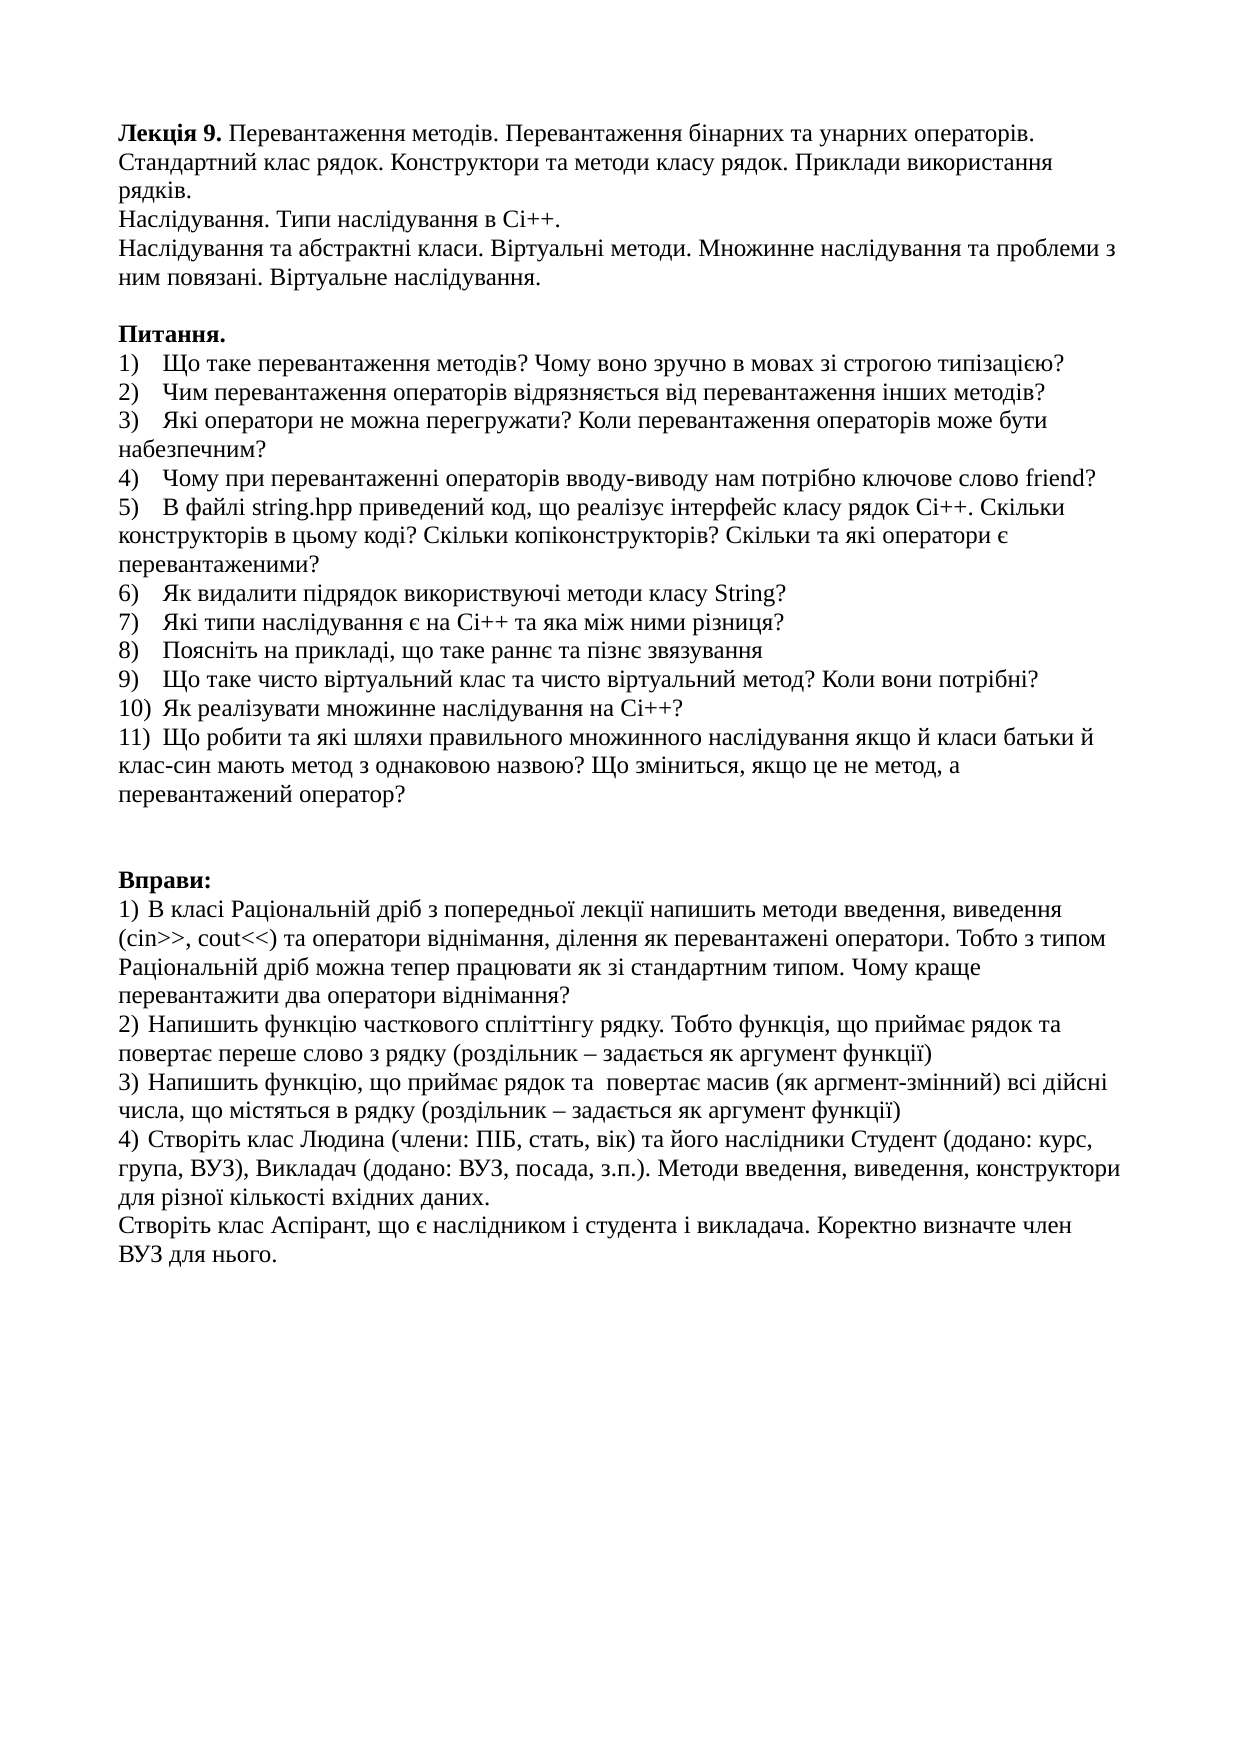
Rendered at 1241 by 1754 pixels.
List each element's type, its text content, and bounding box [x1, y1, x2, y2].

list Чому при перевантаженні операторів вводу-виводу нам потрібно ключове слово friend? [118, 463, 1122, 492]
list Вправи: [118, 866, 1122, 894]
text Наслідування. Типи наслідування в Сі++. [118, 204, 1122, 233]
list Як реалізувати множинне наслідування на Сі++? [118, 693, 1122, 722]
list Створіть клас Аспірант, що є наслідником і студента і викладача. Коректно визначте член ВУЗ для нього. [118, 1211, 1122, 1268]
list Що таке перевантаження методів? Чому воно зручно в мовах зі строгою типізацією? [118, 348, 1122, 377]
list Чим перевантаження операторів відрязняється від перевантаження інших методів? [118, 377, 1122, 406]
text Стандартний клас рядок. Конструктори та методи класу рядок. Приклади використання рядків. [118, 147, 1122, 204]
list В класі Раціональній дріб з попередньої лекції напишить методи введення, виведення (cin>>, cout<<) та оператори віднімання, ділення як перевантажені оператори. Тобто з типом Раціональній дріб можна тепер працювати як зі стандартним типом. Чому краще перевантажити два оператори віднімання? [118, 894, 1122, 1009]
list Які типи наслідування є на Сі++ та яка між ними різниця? [118, 607, 1122, 636]
text Наслідування та абстрактні класи. Віртуальні методи. Множинне наслідування та проблеми з ним повязані. Віртуальне наслідування. [118, 233, 1122, 291]
text Питання. [118, 319, 1122, 348]
list Як видалити підрядок використвуючі методи класу String? [118, 578, 1122, 607]
list Які оператори не можна перегружати? Коли перевантаження операторів може бути набезпечним? [118, 406, 1122, 463]
list Створіть клас Людина (члени: ПІБ, стать, вік) та його наслідники Студент (додано: курс, група, ВУЗ), Викладач (додано: ВУЗ, посада, з.п.). Методи введення, виведення, конструктори для різної кількості вхідних даних. [118, 1124, 1122, 1211]
list Напишить функцію, що приймає рядок та повертає масив (як аргмент-змінний) всі дійсні числа, що містяться в рядку (роздільник – задається як аргумент функції) [118, 1067, 1122, 1124]
list Що робити та які шляхи правильного множинного наслідування якщо й класи батьки й клас-син мають метод з однаковою назвою? Що зміниться, якщо це не метод, а перевантажений оператор? [118, 722, 1122, 808]
text Лекція 9. Перевантаження методів. Перевантаження бінарних та унарних операторів. [118, 118, 1122, 147]
list Напишить функцію часткового спліттінгу рядку. Тобто функція, що приймає рядок та повертає переше слово з рядку (роздільник – задається як аргумент функції) [118, 1009, 1122, 1067]
list Що таке чисто віртуальний клас та чисто віртуальний метод? Коли вони потрібні? [118, 664, 1122, 693]
list В файлі string.hpp приведений код, що реалізує інтерфейс класу рядок Сі++. Скільки конструкторів в цьому коді? Скільки копіконструкторів? Скільки та які оператори є перевантаженими? [118, 492, 1122, 578]
list Поясніть на прикладі, що таке раннє та пізнє звязування [118, 636, 1122, 664]
